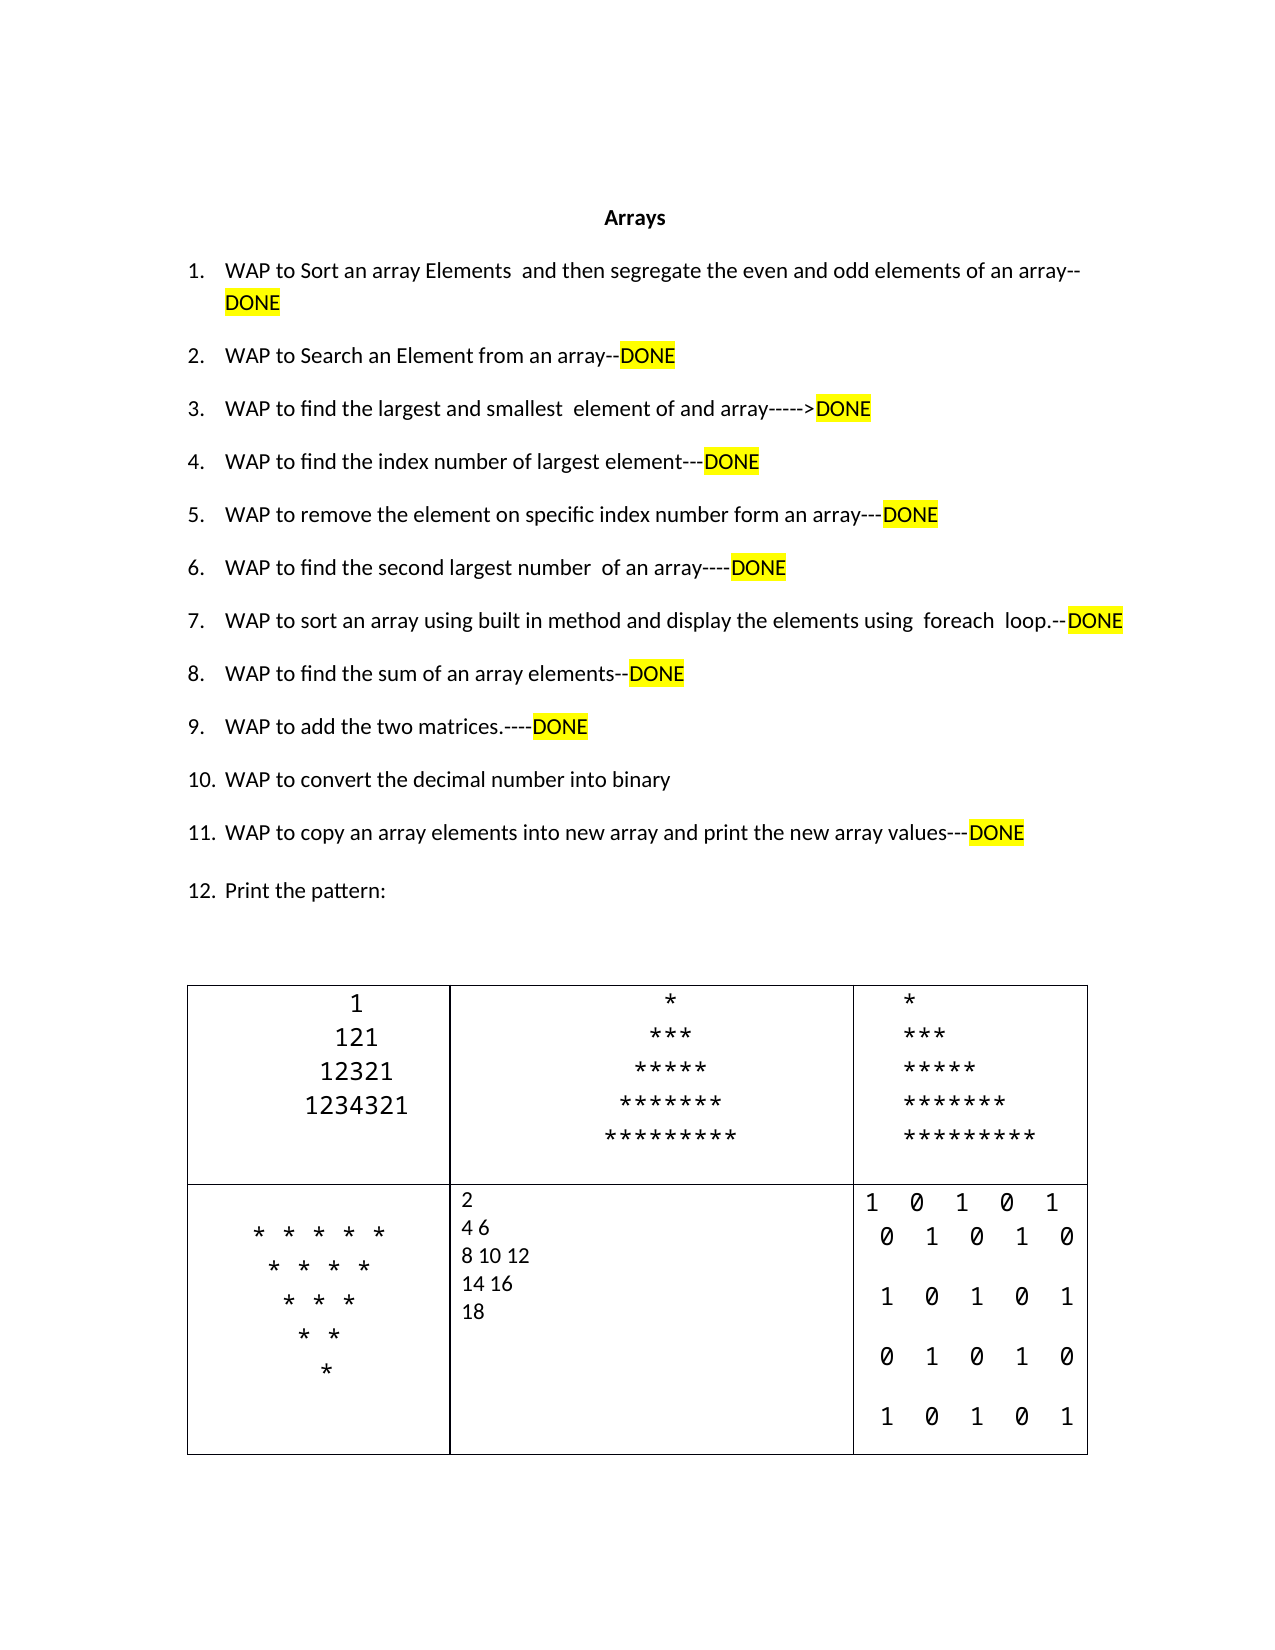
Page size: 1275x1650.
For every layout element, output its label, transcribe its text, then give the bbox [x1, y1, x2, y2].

table_cell 1 0 1 0 1 0 1 0 1 0 1 0 1 0 1 0 1 0 1 0 1 0 1 0 1 [854, 1185, 1087, 1454]
list Print the pattern: [187, 871, 1125, 906]
list WAP to convert the decimal number into binary [187, 765, 1125, 793]
list WAP to find the sum of an array elements--DONE [187, 659, 1125, 687]
table_cell 2 4 6 8 10 12 14 16 18 [451, 1185, 853, 1454]
list WAP to remove the element on specific index number form an array---DONE [187, 500, 1125, 528]
table_header * *** ***** ******* ********* [451, 986, 853, 1184]
list WAP to Sort an array Elements and then segregate the even and odd elements of an array--DONE [187, 256, 1125, 316]
list WAP to find the second largest number of an array----DONE [187, 553, 1125, 581]
table_cell * * * * * * * * * * * * * * * [188, 1185, 449, 1454]
list WAP to sort an array using built in method and display the elements using foreach loop.--DONE [187, 606, 1125, 634]
list WAP to copy an array elements into new array and print the new array values---DONE [187, 818, 1125, 846]
list WAP to find the index number of largest element---DONE [187, 447, 1125, 475]
list WAP to Search an Element from an array--DONE [187, 341, 1125, 369]
table_header 1 121 12321 1234321 [188, 986, 449, 1184]
text Arrays [150, 203, 1125, 231]
table_header * *** ***** ******* ********* [854, 986, 1087, 1184]
list WAP to add the two matrices.----DONE [187, 712, 1125, 740]
list WAP to find the largest and smallest element of and array----->DONE [187, 394, 1125, 422]
